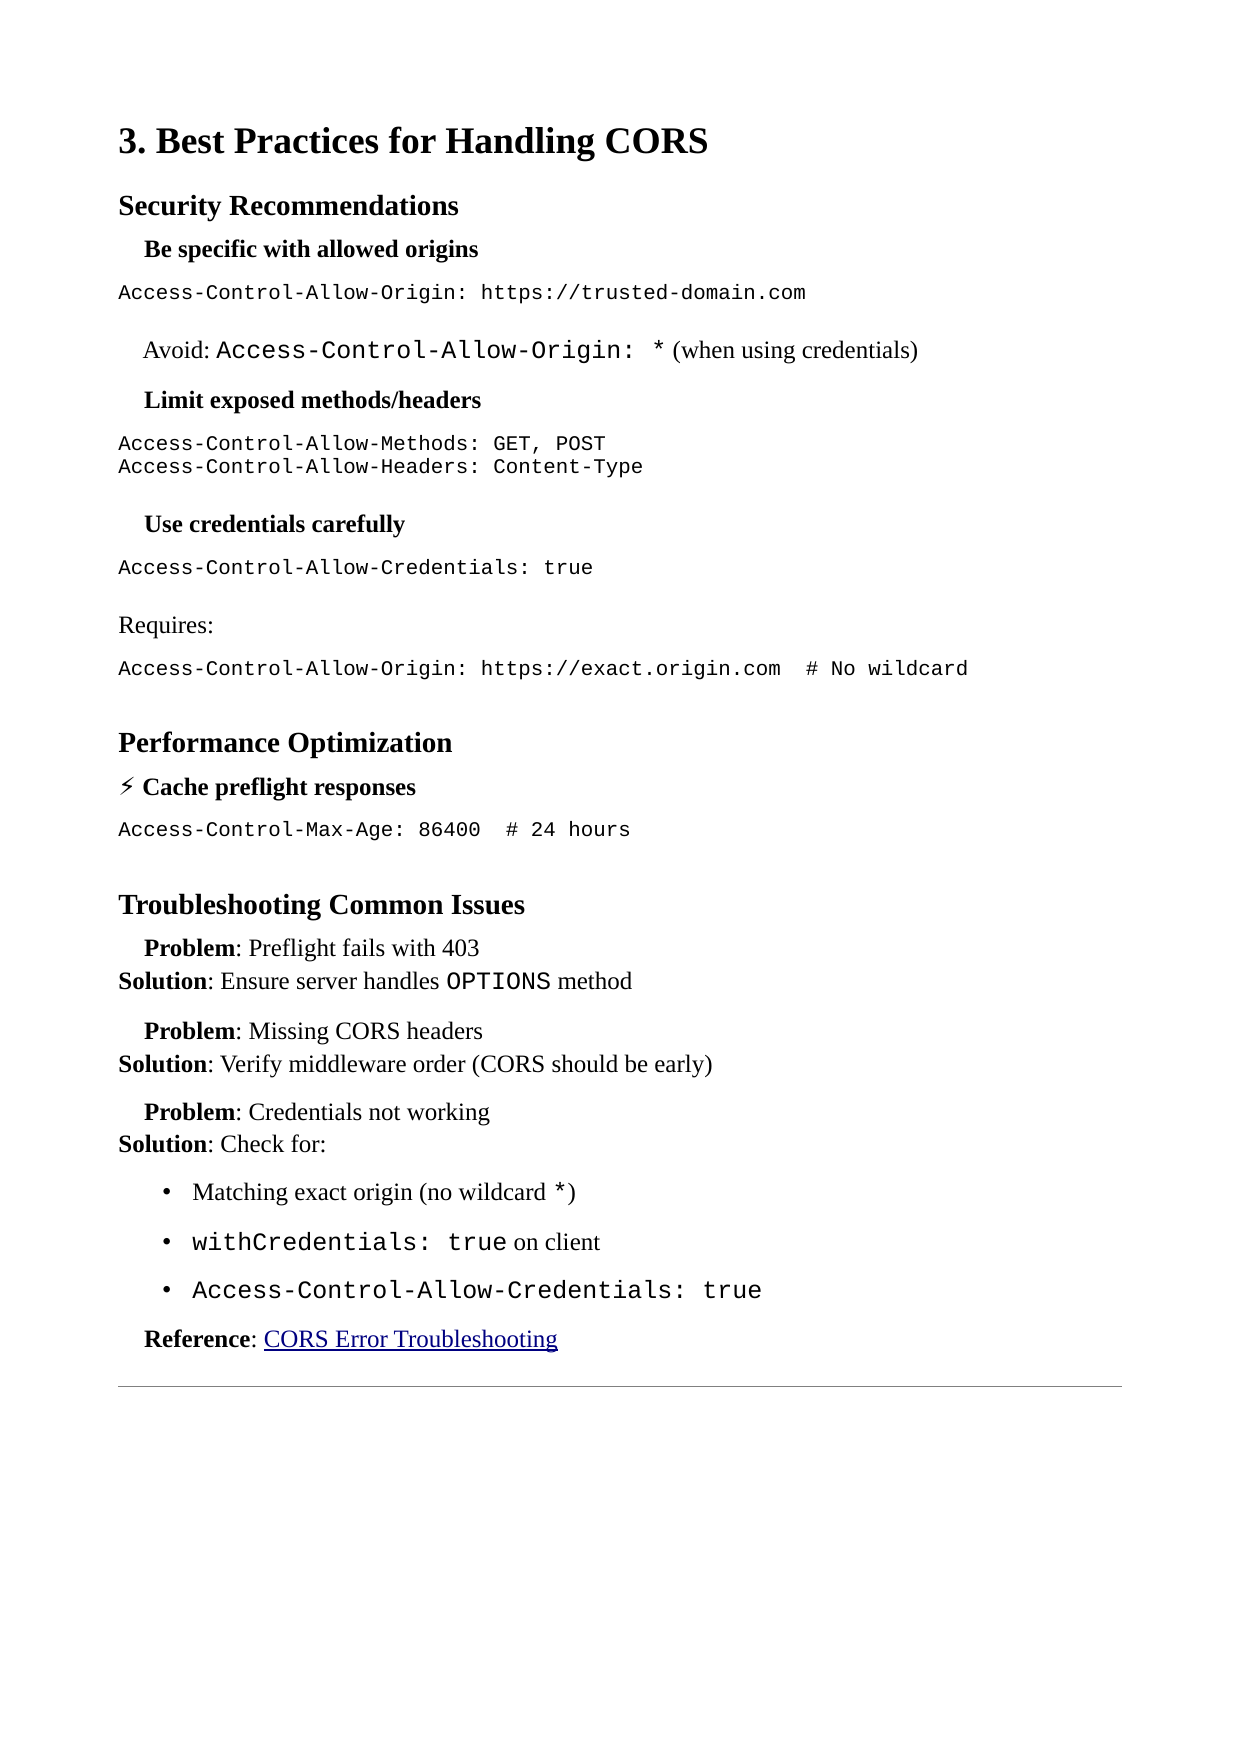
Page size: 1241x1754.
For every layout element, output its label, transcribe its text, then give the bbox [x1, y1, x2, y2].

text Access-Control-Allow-Origin: https://trusted-domain.com [118, 282, 1122, 306]
subtitle Troubleshooting Common Issues [118, 887, 1122, 920]
text Access-Control-Allow-Headers: Content-Type [118, 456, 1122, 480]
list Access-Control-Allow-Credentials: true [162, 1277, 1122, 1306]
subtitle Security Recommendations [118, 188, 1122, 222]
text ✅ Use credentials carefully [118, 509, 1122, 538]
subtitle Performance Optimization [118, 726, 1122, 759]
text Access-Control-Allow-Origin: https://exact.origin.com # No wildcard [118, 658, 1122, 681]
text Access-Control-Allow-Credentials: true [118, 557, 1122, 581]
text ✅ Limit exposed methods/headers [118, 385, 1122, 414]
text Access-Control-Allow-Methods: GET, POST [118, 433, 1122, 456]
text 📜 Reference: CORS Error Troubleshooting [118, 1324, 1122, 1353]
text Access-Control-Max-Age: 86400 # 24 hours [118, 819, 1122, 843]
text Requires: [118, 610, 1122, 639]
text 🔧 Problem: Credentials not working Solution: Check for: [118, 1097, 1122, 1158]
list withCredentials: true on client [162, 1227, 1122, 1258]
text 🔧 Problem: Preflight fails with 403 Solution: Ensure server handles OPTIONS method [118, 933, 1122, 997]
text ⚡ Cache preflight responses [118, 772, 1122, 800]
text ✅ Be specific with allowed origins [118, 234, 1122, 263]
list Matching exact origin (no wildcard *) [162, 1177, 1122, 1208]
subtitle 3. Best Practices for Handling CORS [118, 118, 1122, 161]
text 🚫 Avoid: Access-Control-Allow-Origin: * (when using credentials) [118, 335, 1122, 366]
text 🔧 Problem: Missing CORS headers Solution: Verify middleware order (CORS should be early) [118, 1016, 1122, 1078]
